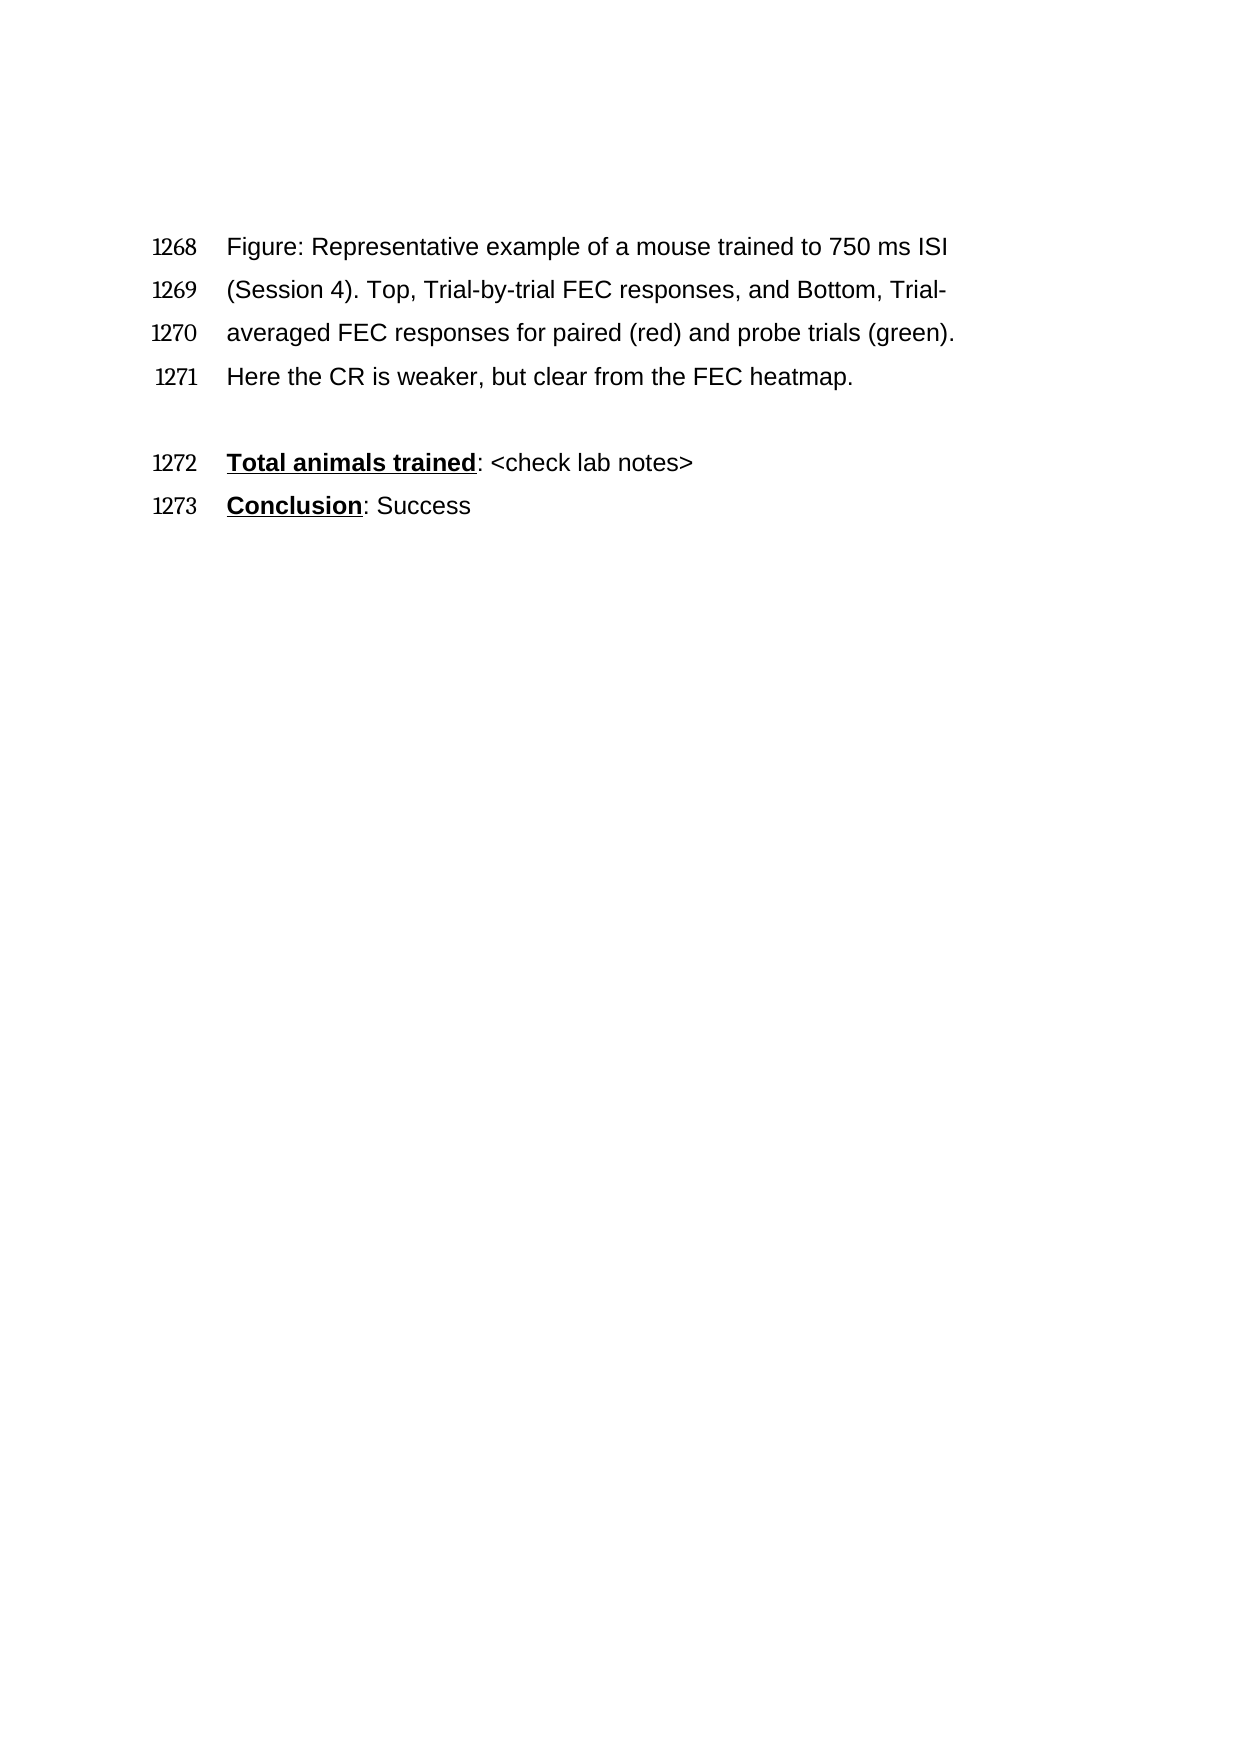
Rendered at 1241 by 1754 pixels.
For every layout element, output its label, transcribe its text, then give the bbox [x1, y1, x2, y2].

text Conclusion: Success [226, 491, 1014, 519]
text Total animals trained: <check lab notes> [226, 448, 1014, 476]
text Figure: Representative example of a mouse trained to 750 ms ISI (Session 4). Top, Trial-by-trial FEC responses, and Bottom, Trial-averaged FEC responses for paired (red) and probe trials (green). Here the CR is weaker, but clear from the FEC heatmap. [226, 232, 1014, 390]
